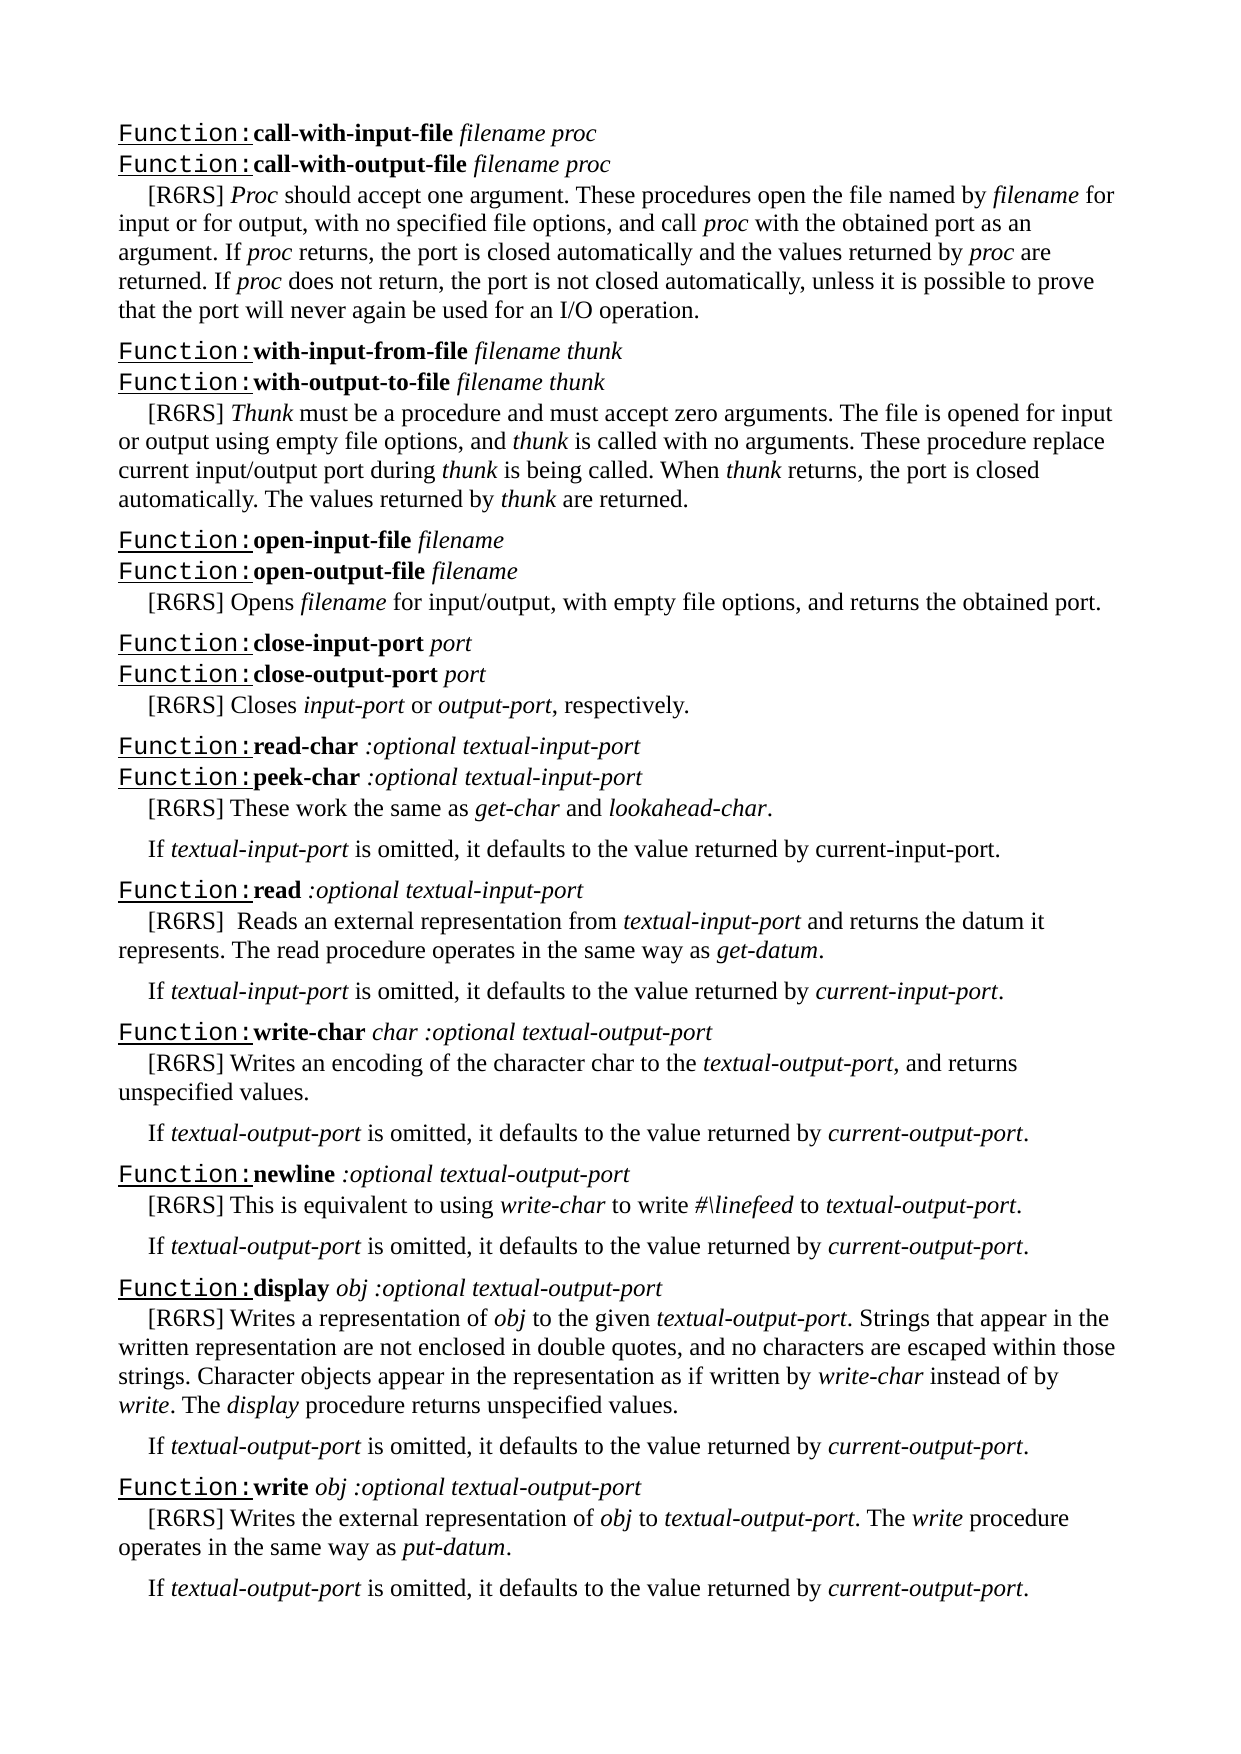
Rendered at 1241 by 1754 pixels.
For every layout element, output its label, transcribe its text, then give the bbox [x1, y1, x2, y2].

text Function:call-with-input-file filename proc [118, 118, 1122, 149]
text Function:open-output-file filename [118, 556, 1122, 587]
text Function:call-with-output-file filename proc [118, 149, 1122, 180]
text If textual-output-port is omitted, it defaults to the value returned by current-output-port. [118, 1118, 1122, 1147]
text Function:write-char char :optional textual-output-port [118, 1017, 1122, 1048]
text If textual-output-port is omitted, it defaults to the value returned by current-output-port. [118, 1431, 1122, 1460]
text [R6RS] Reads an external representation from textual-input-port and returns the datum it represents. The read procedure operates in the same way as get-datum. [118, 906, 1122, 963]
text [R6RS] Proc should accept one argument. These procedures open the file named by filename for input or for output, with no specified file options, and call proc with the obtained port as an argument. If proc returns, the port is closed automatically and the values returned by proc are returned. If proc does not return, the port is not closed automatically, unless it is possible to prove that the port will never again be used for an I/O operation. [118, 180, 1122, 323]
text If textual-input-port is omitted, it defaults to the value returned by current-input-port. [118, 834, 1122, 863]
text [R6RS] These work the same as get-char and lookahead-char. [118, 793, 1122, 821]
text Function:newline :optional textual-output-port [118, 1159, 1122, 1190]
text Function:display obj :optional textual-output-port [118, 1273, 1122, 1303]
text Function:with-input-from-file filename thunk [118, 336, 1122, 367]
text [R6RS] Closes input-port or output-port, respectively. [118, 690, 1122, 718]
text Function:close-input-port port [118, 628, 1122, 659]
text [R6RS] Opens filename for input/output, with empty file options, and returns the obtained port. [118, 587, 1122, 616]
text Function:close-output-port port [118, 659, 1122, 690]
text Function:read-char :optional textual-input-port [118, 731, 1122, 762]
text [R6RS] Writes an encoding of the character char to the textual-output-port, and returns unspecified values. [118, 1048, 1122, 1106]
text [R6RS] Writes the external representation of obj to textual-output-port. The write procedure operates in the same way as put-datum. [118, 1503, 1122, 1561]
text Function:write obj :optional textual-output-port [118, 1472, 1122, 1503]
text If textual-output-port is omitted, it defaults to the value returned by current-output-port. [118, 1231, 1122, 1260]
text [R6RS] Writes a representation of obj to the given textual-output-port. Strings that appear in the written representation are not enclosed in double quotes, and no characters are escaped within those strings. Character objects appear in the representation as if written by write-char instead of by write. The display procedure returns unspecified values. [118, 1303, 1122, 1418]
text If textual-input-port is omitted, it defaults to the value returned by current-input-port. [118, 976, 1122, 1005]
text Function:peek-char :optional textual-input-port [118, 762, 1122, 793]
text If textual-output-port is omitted, it defaults to the value returned by current-output-port. [118, 1573, 1122, 1602]
text Function:open-input-file filename [118, 525, 1122, 556]
text [R6RS] This is equivalent to using write-char to write #\linefeed to textual-output-port. [118, 1190, 1122, 1219]
text Function:with-output-to-file filename thunk [118, 367, 1122, 398]
text [R6RS] Thunk must be a procedure and must accept zero arguments. The file is opened for input or output using empty file options, and thunk is called with no arguments. These procedure replace current input/output port during thunk is being called. When thunk returns, the port is closed automatically. The values returned by thunk are returned. [118, 398, 1122, 513]
text Function:read :optional textual-input-port [118, 875, 1122, 906]
